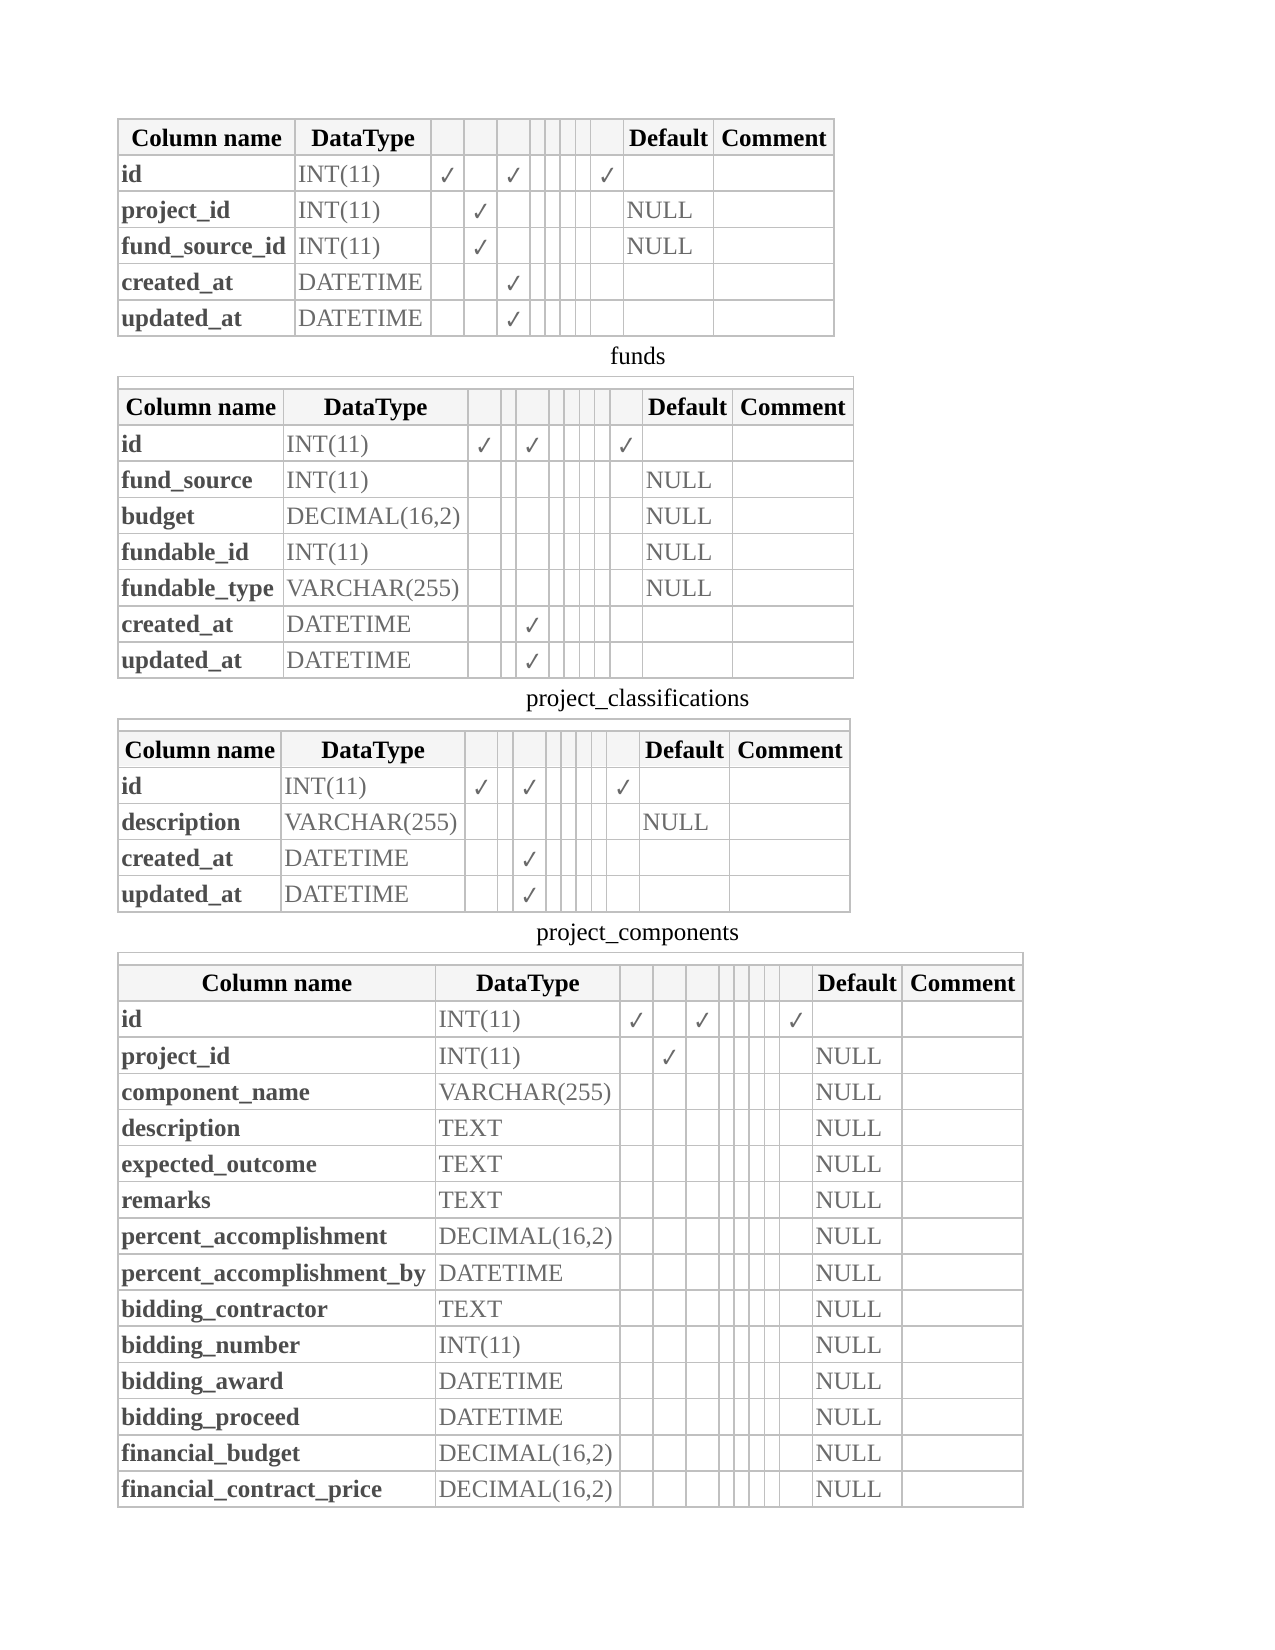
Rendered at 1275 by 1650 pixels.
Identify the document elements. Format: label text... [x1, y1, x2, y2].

table_cell INT(11) [284, 534, 467, 569]
table_cell [580, 390, 594, 424]
table_cell NULL [813, 1399, 901, 1434]
table_header [119, 720, 849, 730]
table_cell Default [640, 732, 729, 766]
table_cell NULL [813, 1291, 901, 1325]
table_cell [621, 1255, 652, 1289]
table_cell [466, 840, 497, 875]
table_cell [765, 966, 779, 1000]
table_cell [654, 1399, 685, 1434]
table_cell [621, 966, 652, 1000]
table_cell ✔ [591, 156, 623, 190]
table_cell [502, 462, 515, 496]
table_cell [565, 534, 579, 569]
table_cell [654, 1436, 685, 1470]
table_cell [714, 264, 833, 299]
table_cell [903, 1255, 1022, 1289]
table_cell [432, 120, 463, 154]
table_cell [562, 768, 575, 802]
table_cell [765, 1038, 779, 1072]
table_cell NULL [813, 1255, 901, 1289]
table_cell [502, 426, 515, 460]
table_cell Comment [714, 120, 833, 154]
table_cell [595, 534, 609, 569]
table_cell DATETIME [284, 607, 467, 641]
table_cell NULL [813, 1363, 901, 1398]
table_cell [720, 1255, 733, 1289]
table_cell [546, 156, 559, 190]
table_cell [903, 1110, 1022, 1145]
table_cell [621, 1182, 652, 1217]
table_cell INT(11) [296, 228, 430, 263]
table_cell [750, 1002, 764, 1036]
table_cell ✔ [517, 643, 548, 677]
table_cell [714, 156, 833, 190]
table_cell [469, 643, 500, 677]
table_cell [561, 192, 575, 227]
table_cell INT(11) [282, 768, 464, 802]
table_cell [765, 1074, 779, 1108]
table_cell created_at [119, 607, 283, 641]
table_cell [547, 804, 560, 839]
table_cell [502, 643, 515, 677]
table_cell ✔ [517, 426, 548, 460]
table_cell ✔ [432, 156, 463, 190]
table_cell Default [813, 966, 901, 1000]
table_cell [687, 1436, 718, 1470]
table_cell [469, 462, 500, 496]
table_cell fundable_type [119, 570, 283, 605]
table_cell [502, 498, 515, 533]
table_cell [465, 264, 496, 299]
table_cell [621, 1219, 652, 1253]
table_cell ✔ [687, 1002, 718, 1036]
table_cell DATETIME [296, 301, 430, 335]
table_cell [765, 1002, 779, 1036]
table_cell [498, 768, 512, 802]
table_cell [750, 1399, 764, 1434]
table_cell [735, 1436, 748, 1470]
table_cell [577, 804, 591, 839]
table_cell [550, 498, 563, 533]
table_cell NULL [813, 1219, 901, 1253]
table_cell [654, 1219, 685, 1253]
table_cell [750, 1219, 764, 1253]
table_cell [720, 1363, 733, 1398]
table_cell Comment [903, 966, 1022, 1000]
table_cell [624, 156, 713, 190]
table_cell [576, 264, 590, 299]
table_cell [735, 966, 748, 1000]
table_cell [687, 1182, 718, 1217]
table_cell VARCHAR(255) [284, 570, 467, 605]
table_cell ✔ [611, 426, 642, 460]
table_cell Comment [730, 732, 849, 766]
table_cell [640, 876, 729, 911]
table_cell Comment [733, 390, 853, 424]
table_cell ✔ [607, 768, 639, 802]
table_cell NULL [643, 534, 732, 569]
table_cell [592, 840, 606, 875]
table_cell [720, 1291, 733, 1325]
table_cell [561, 228, 575, 263]
table_cell ✔ [654, 1038, 685, 1072]
table_cell [730, 804, 849, 839]
table_cell [733, 643, 853, 677]
table_cell [502, 534, 515, 569]
table_cell [607, 804, 639, 839]
text funds [118, 341, 1157, 370]
table_cell [780, 1255, 812, 1289]
table_cell DataType [436, 966, 619, 1000]
table_cell [550, 607, 563, 641]
table_cell project_id [119, 1038, 435, 1072]
table_cell [780, 1219, 812, 1253]
table_cell [640, 768, 729, 802]
table_cell NULL [813, 1038, 901, 1072]
table_cell [550, 390, 563, 424]
table_cell financial_budget [119, 1436, 435, 1470]
table_cell ✔ [469, 426, 500, 460]
table_cell DECIMAL(16,2) [284, 498, 467, 533]
table_cell bidding_number [119, 1327, 435, 1362]
table_cell [654, 1255, 685, 1289]
table_cell fund_source [119, 462, 283, 496]
table_cell [432, 228, 463, 263]
table_cell [595, 462, 609, 496]
table_cell [903, 1219, 1022, 1253]
table_cell [733, 426, 853, 460]
table_cell [687, 1219, 718, 1253]
table_cell [903, 1074, 1022, 1108]
table_cell [780, 1327, 812, 1362]
table_cell [611, 607, 642, 641]
table_cell [687, 1472, 718, 1506]
table_cell [565, 607, 579, 641]
table_cell NULL [643, 570, 732, 605]
table_cell ✔ [780, 1002, 812, 1036]
table_cell [547, 768, 560, 802]
table_cell financial_contract_price [119, 1472, 435, 1506]
table_cell [517, 534, 548, 569]
table_cell [765, 1327, 779, 1362]
table_cell INT(11) [436, 1327, 619, 1362]
table_cell [517, 390, 548, 424]
table_cell [498, 732, 512, 766]
table_cell [720, 1219, 733, 1253]
table_cell [765, 1291, 779, 1325]
table_cell [611, 390, 642, 424]
table_cell [780, 1182, 812, 1217]
table_cell NULL [813, 1110, 901, 1145]
table_cell [550, 643, 563, 677]
table_cell [469, 570, 500, 605]
table_cell [687, 1038, 718, 1072]
table_cell [654, 1363, 685, 1398]
table_cell [735, 1399, 748, 1434]
table_cell [903, 1472, 1022, 1506]
table_cell [621, 1038, 652, 1072]
table_header [119, 953, 1022, 964]
table_cell [735, 1182, 748, 1217]
table_cell [580, 607, 594, 641]
table_cell [735, 1038, 748, 1072]
table_cell description [119, 804, 280, 839]
table_cell percent_accomplishment [119, 1219, 435, 1253]
table_cell [465, 301, 496, 335]
table_cell [621, 1436, 652, 1470]
table_cell [750, 1038, 764, 1072]
table_cell DataType [282, 732, 464, 766]
table_cell [903, 1038, 1022, 1072]
table_cell id [119, 426, 283, 460]
table_cell id [119, 768, 280, 802]
table_cell [765, 1110, 779, 1145]
table_cell [547, 732, 560, 766]
table_cell DATETIME [282, 876, 464, 911]
table_cell [735, 1146, 748, 1181]
table_cell [621, 1146, 652, 1181]
table_cell [517, 462, 548, 496]
table_cell INT(11) [284, 462, 467, 496]
table_cell ✔ [498, 301, 529, 335]
table_cell bidding_proceed [119, 1399, 435, 1434]
table_cell [498, 840, 512, 875]
table_cell [735, 1327, 748, 1362]
table_cell [654, 1472, 685, 1506]
table_cell [735, 1002, 748, 1036]
text project_components [118, 917, 1157, 946]
table_cell [546, 228, 559, 263]
table_cell [621, 1327, 652, 1362]
table_cell [595, 390, 609, 424]
table_cell [780, 1038, 812, 1072]
table_cell [643, 426, 732, 460]
table_cell NULL [643, 462, 732, 496]
table_cell [577, 768, 591, 802]
table_cell [735, 1219, 748, 1253]
table_cell [561, 301, 575, 335]
table_cell [621, 1291, 652, 1325]
table_cell [466, 804, 497, 839]
table_cell [687, 1074, 718, 1108]
table_cell [580, 462, 594, 496]
table_cell DATETIME [436, 1363, 619, 1398]
table_cell INT(11) [436, 1038, 619, 1072]
table_cell [643, 643, 732, 677]
table_cell DataType [296, 120, 430, 154]
table_cell [654, 1002, 685, 1036]
table_cell [611, 498, 642, 533]
table_cell [550, 534, 563, 569]
table_cell [654, 1074, 685, 1108]
table_cell [765, 1219, 779, 1253]
table_cell [611, 534, 642, 569]
table_cell [561, 264, 575, 299]
table_cell DATETIME [296, 264, 430, 299]
table_cell percent_accomplishment_by [119, 1255, 435, 1289]
table_cell [643, 607, 732, 641]
table_cell [903, 1363, 1022, 1398]
table_cell [531, 120, 544, 154]
table_cell [547, 876, 560, 911]
table_cell [565, 643, 579, 677]
table_cell [903, 1182, 1022, 1217]
table_cell [687, 1327, 718, 1362]
table_cell [750, 966, 764, 1000]
table_cell [466, 732, 497, 766]
table_cell [735, 1255, 748, 1289]
table_cell [577, 840, 591, 875]
table_cell [750, 1146, 764, 1181]
table_cell updated_at [119, 643, 283, 677]
table_cell [720, 1182, 733, 1217]
table_cell [465, 120, 496, 154]
table_cell [469, 534, 500, 569]
table_cell [624, 264, 713, 299]
table_cell [465, 156, 496, 190]
table_cell ✔ [498, 156, 529, 190]
text project_classifications [118, 683, 1157, 712]
table_cell [514, 732, 545, 766]
table_cell [595, 643, 609, 677]
table_cell [577, 876, 591, 911]
table_cell [546, 120, 559, 154]
table_cell created_at [119, 264, 294, 299]
table_cell created_at [119, 840, 280, 875]
table_header [119, 377, 853, 388]
table_cell NULL [813, 1182, 901, 1217]
table_cell [576, 156, 590, 190]
table_cell [469, 498, 500, 533]
table_cell [546, 301, 559, 335]
table_cell [903, 1436, 1022, 1470]
table_cell id [119, 156, 294, 190]
table_cell [733, 534, 853, 569]
table_cell [561, 120, 575, 154]
table_cell [750, 1363, 764, 1398]
table_cell [592, 876, 606, 911]
table_cell updated_at [119, 876, 280, 911]
table_cell Column name [119, 966, 435, 1000]
table_cell id [119, 1002, 435, 1036]
table_cell NULL [813, 1146, 901, 1181]
table_cell TEXT [436, 1146, 619, 1181]
table_cell [498, 876, 512, 911]
table_cell fundable_id [119, 534, 283, 569]
table_cell [580, 426, 594, 460]
table_cell [621, 1472, 652, 1506]
table_cell [735, 1363, 748, 1398]
table_cell NULL [624, 228, 713, 263]
table_cell [595, 426, 609, 460]
table_cell [765, 1399, 779, 1434]
table_cell [565, 390, 579, 424]
table_cell [720, 1110, 733, 1145]
table_cell [565, 498, 579, 533]
table_cell [654, 1146, 685, 1181]
table_cell [750, 1291, 764, 1325]
table_cell [687, 1255, 718, 1289]
table_cell [621, 1074, 652, 1108]
table_cell [502, 390, 515, 424]
table_cell ✔ [466, 768, 497, 802]
table_cell [720, 1146, 733, 1181]
table_cell [750, 1327, 764, 1362]
table_cell [565, 462, 579, 496]
table_cell [611, 570, 642, 605]
table_cell [654, 1291, 685, 1325]
table_cell NULL [640, 804, 729, 839]
table_cell [576, 301, 590, 335]
table_cell DECIMAL(16,2) [436, 1436, 619, 1470]
table_cell [765, 1363, 779, 1398]
table_cell ✔ [465, 228, 496, 263]
table_cell [730, 876, 849, 911]
table_cell [591, 301, 623, 335]
table_cell [733, 607, 853, 641]
table_cell NULL [813, 1436, 901, 1470]
table_cell [595, 570, 609, 605]
table_cell [654, 1182, 685, 1217]
table_cell updated_at [119, 301, 294, 335]
table_cell [562, 876, 575, 911]
table_cell [654, 1110, 685, 1145]
table_cell [765, 1146, 779, 1181]
table_cell [780, 1291, 812, 1325]
table_cell [502, 570, 515, 605]
table_cell DATETIME [436, 1399, 619, 1434]
table_cell [621, 1363, 652, 1398]
table_cell DataType [284, 390, 467, 424]
table_cell [595, 607, 609, 641]
table_cell [591, 192, 623, 227]
table_cell [432, 301, 463, 335]
table_cell [720, 1472, 733, 1506]
table_cell [720, 1327, 733, 1362]
table_cell INT(11) [436, 1002, 619, 1036]
table_cell TEXT [436, 1291, 619, 1325]
table_cell [591, 228, 623, 263]
table_cell [432, 264, 463, 299]
table_cell [730, 768, 849, 802]
table_cell [720, 966, 733, 1000]
table_cell [735, 1291, 748, 1325]
table_cell [720, 1436, 733, 1470]
table_cell [750, 1436, 764, 1470]
table_cell ✔ [498, 264, 529, 299]
table_cell project_id [119, 192, 294, 227]
table_cell [687, 1363, 718, 1398]
table_cell [577, 732, 591, 766]
table_cell TEXT [436, 1182, 619, 1217]
table_cell [750, 1182, 764, 1217]
table_cell ✔ [514, 768, 545, 802]
table_cell [720, 1074, 733, 1108]
table_cell [531, 156, 544, 190]
table_cell [714, 228, 833, 263]
table_cell [640, 840, 729, 875]
table_cell DATETIME [284, 643, 467, 677]
table_cell fund_source_id [119, 228, 294, 263]
table_cell INT(11) [284, 426, 467, 460]
table_cell [562, 804, 575, 839]
table_cell [561, 156, 575, 190]
table_cell [592, 768, 606, 802]
table_cell [720, 1002, 733, 1036]
table_cell [903, 1146, 1022, 1181]
table_cell VARCHAR(255) [436, 1074, 619, 1108]
table_cell NULL [813, 1472, 901, 1506]
table_cell [714, 192, 833, 227]
table_cell [687, 1110, 718, 1145]
table_cell [654, 966, 685, 1000]
table_cell [621, 1110, 652, 1145]
table_cell [687, 1146, 718, 1181]
table_cell [780, 1436, 812, 1470]
table_cell DECIMAL(16,2) [436, 1472, 619, 1506]
table_cell [903, 1399, 1022, 1434]
table_cell [562, 732, 575, 766]
table_cell [469, 607, 500, 641]
table_cell [730, 840, 849, 875]
table_cell [750, 1110, 764, 1145]
table_cell [498, 228, 529, 263]
table_cell [687, 1399, 718, 1434]
table_cell [765, 1436, 779, 1470]
table_cell [531, 228, 544, 263]
table_cell [780, 1146, 812, 1181]
table_cell [607, 732, 639, 766]
table_cell [765, 1472, 779, 1506]
table_cell [780, 1074, 812, 1108]
table_cell [576, 228, 590, 263]
table_cell [592, 804, 606, 839]
table_cell [780, 1399, 812, 1434]
table_cell NULL [813, 1327, 901, 1362]
table_cell [547, 840, 560, 875]
table_cell [813, 1002, 901, 1036]
table_cell [502, 607, 515, 641]
table_cell [466, 876, 497, 911]
table_cell expected_outcome [119, 1146, 435, 1181]
table_cell [735, 1110, 748, 1145]
table_cell Column name [119, 120, 294, 154]
table_cell [611, 462, 642, 496]
table_cell [765, 1182, 779, 1217]
table_cell [591, 264, 623, 299]
table_cell [469, 390, 500, 424]
table_cell ✔ [514, 840, 545, 875]
table_cell [611, 643, 642, 677]
table_cell DATETIME [436, 1255, 619, 1289]
table_cell [531, 192, 544, 227]
table_cell ✔ [621, 1002, 652, 1036]
table_cell [595, 498, 609, 533]
table_cell Column name [119, 390, 283, 424]
table_cell [654, 1327, 685, 1362]
table_cell [580, 534, 594, 569]
table_cell [580, 643, 594, 677]
table_cell [624, 301, 713, 335]
table_cell Default [624, 120, 713, 154]
table_cell [550, 426, 563, 460]
table_cell [750, 1255, 764, 1289]
table_cell budget [119, 498, 283, 533]
table_cell [750, 1074, 764, 1108]
table_cell [591, 120, 623, 154]
table_cell [592, 732, 606, 766]
table_cell bidding_award [119, 1363, 435, 1398]
table_cell [780, 1363, 812, 1398]
table_cell ✔ [465, 192, 496, 227]
table_cell [517, 498, 548, 533]
table_cell [733, 570, 853, 605]
table_cell component_name [119, 1074, 435, 1108]
table_cell NULL [624, 192, 713, 227]
table_cell [562, 840, 575, 875]
table_cell [720, 1399, 733, 1434]
table_cell [565, 426, 579, 460]
table_cell [714, 301, 833, 335]
table_cell [546, 264, 559, 299]
table_cell [621, 1399, 652, 1434]
table_cell [780, 1472, 812, 1506]
table_cell [733, 498, 853, 533]
table_cell [580, 570, 594, 605]
table_cell [531, 301, 544, 335]
table_cell [903, 1291, 1022, 1325]
table_cell [550, 462, 563, 496]
table_cell [514, 804, 545, 839]
table_cell bidding_contractor [119, 1291, 435, 1325]
table_cell Column name [119, 732, 280, 766]
table_cell [735, 1472, 748, 1506]
table_cell [687, 1291, 718, 1325]
table_cell [903, 1327, 1022, 1362]
table_cell ✔ [514, 876, 545, 911]
table_cell DECIMAL(16,2) [436, 1219, 619, 1253]
table_cell [720, 1038, 733, 1072]
table_cell TEXT [436, 1110, 619, 1145]
table_cell INT(11) [296, 156, 430, 190]
table_cell [607, 840, 639, 875]
table_cell NULL [643, 498, 732, 533]
table_cell remarks [119, 1182, 435, 1217]
table_cell [750, 1472, 764, 1506]
table_cell [565, 570, 579, 605]
table_cell [733, 462, 853, 496]
table_cell NULL [813, 1074, 901, 1108]
table_cell [498, 120, 529, 154]
table_cell [735, 1074, 748, 1108]
table_cell [903, 1002, 1022, 1036]
table_cell [576, 120, 590, 154]
table_cell DATETIME [282, 840, 464, 875]
table_cell [531, 264, 544, 299]
table_cell [498, 804, 512, 839]
table_cell [607, 876, 639, 911]
table_cell [780, 1110, 812, 1145]
table_cell description [119, 1110, 435, 1145]
table_cell [576, 192, 590, 227]
table_cell [580, 498, 594, 533]
table_cell [765, 1255, 779, 1289]
table_cell ✔ [517, 607, 548, 641]
table_cell [550, 570, 563, 605]
table_cell VARCHAR(255) [282, 804, 464, 839]
table_cell [432, 192, 463, 227]
table_cell [780, 966, 812, 1000]
table_cell [498, 192, 529, 227]
table_cell [546, 192, 559, 227]
table_cell [517, 570, 548, 605]
table_cell INT(11) [296, 192, 430, 227]
table_cell [687, 966, 718, 1000]
table_cell Default [643, 390, 732, 424]
